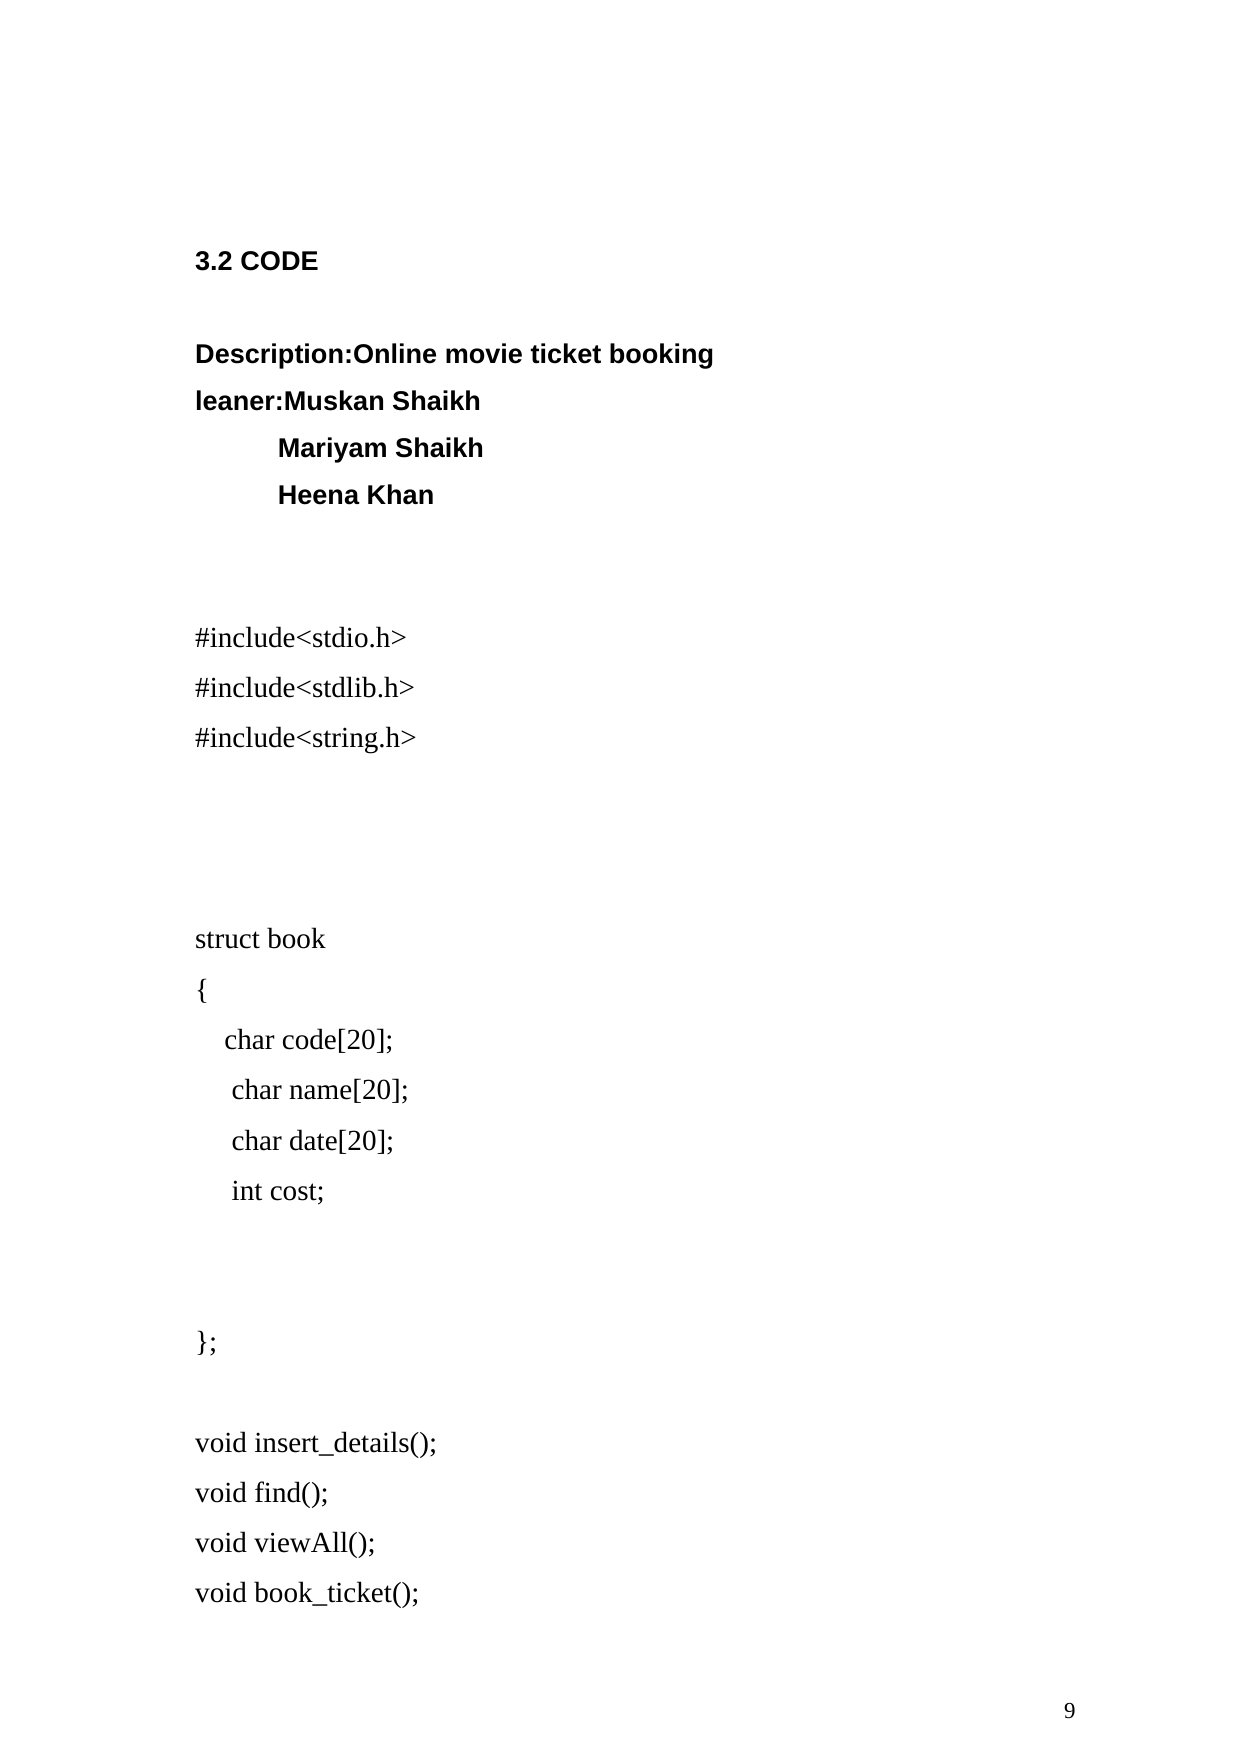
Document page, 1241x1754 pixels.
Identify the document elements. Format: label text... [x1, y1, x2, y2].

text #include<stdio.h> #include<stdlib.h> #include<string.h> struct book { char code[20]; char name[20]; char date[20]; int cost; }; void insert_details(); void find(); void viewAll(); void book_ticket(); [195, 620, 1075, 1609]
text 3.2 CODE [195, 245, 1075, 276]
text Mariyam Shaikh [195, 432, 1075, 463]
text Heena Khan [195, 479, 1075, 510]
text Description:Online movie ticket booking [195, 338, 1075, 370]
text leaner:Muskan Shaikh [195, 385, 1075, 417]
